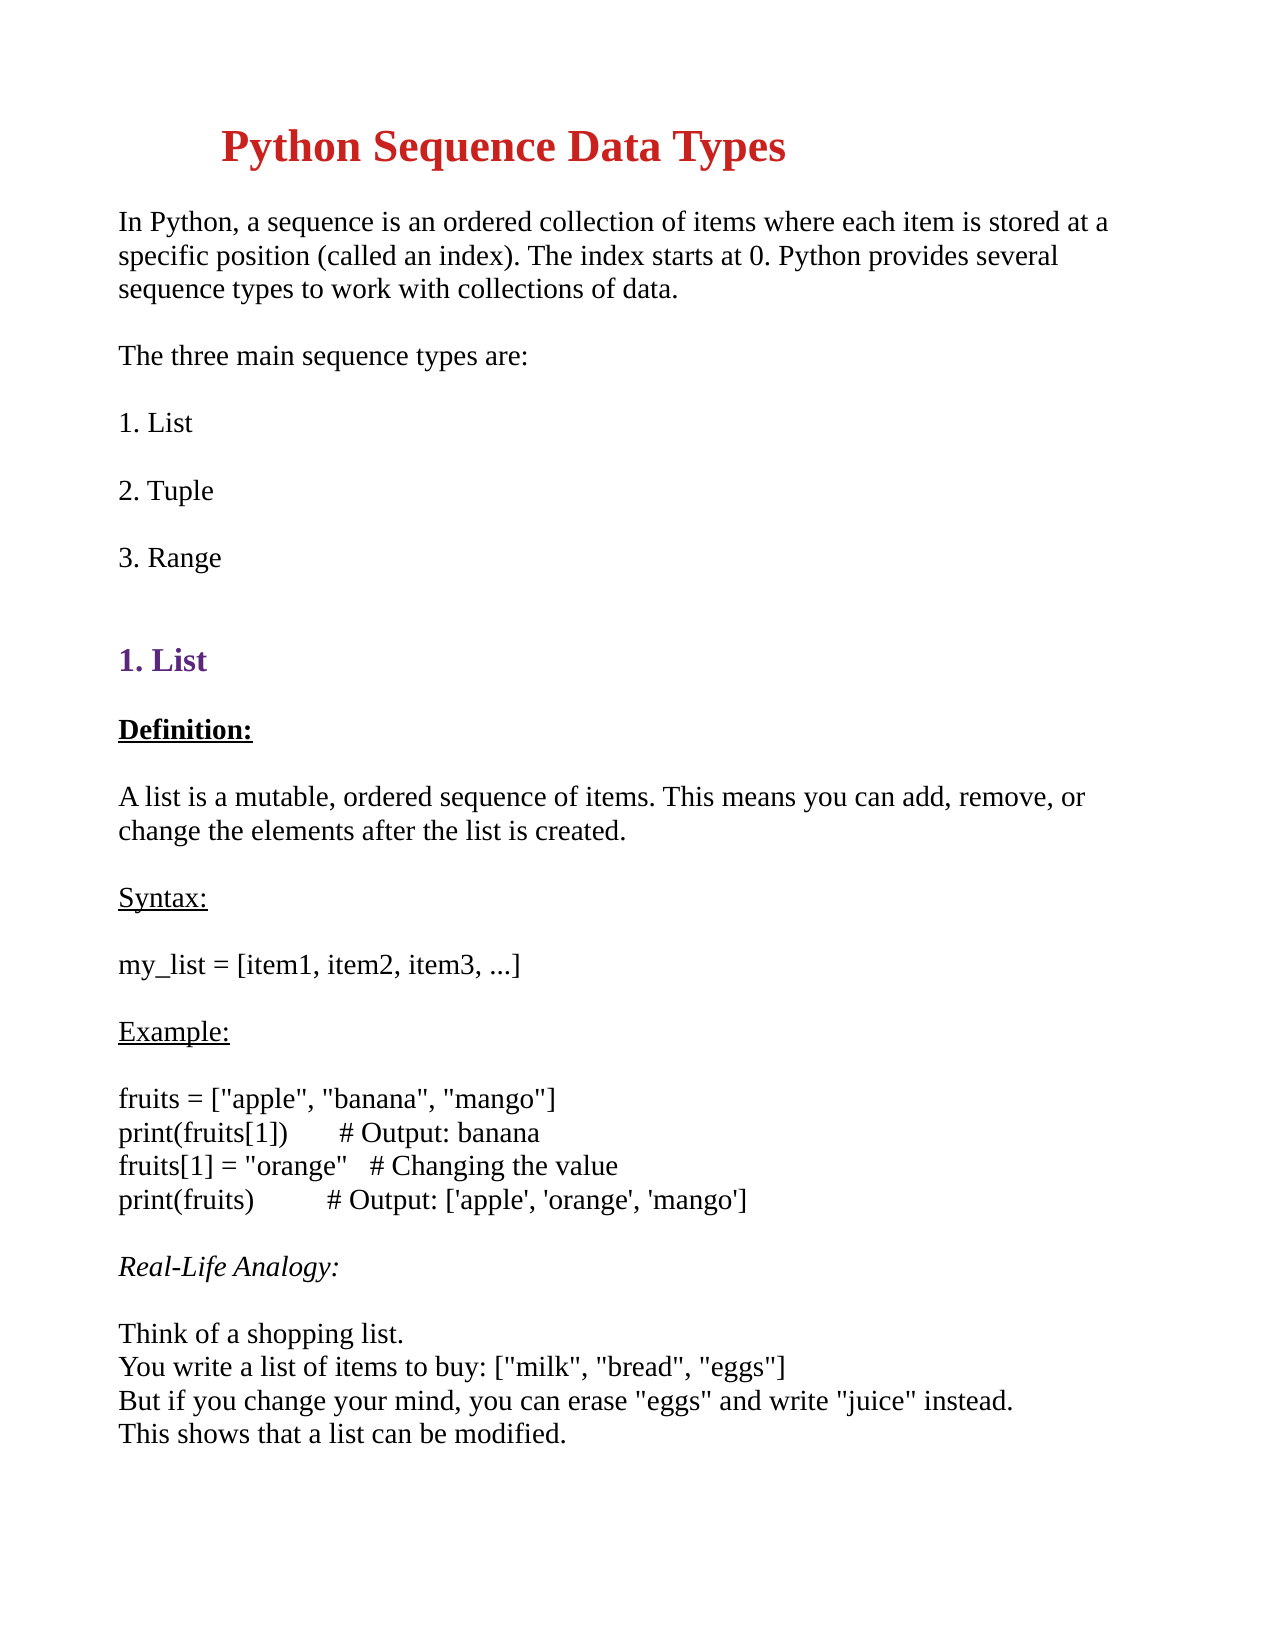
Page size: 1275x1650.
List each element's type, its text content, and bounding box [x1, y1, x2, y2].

text Python Sequence Data Types In Python, a sequence is an ordered collection of items where each item is stored at a specific position (called an index). The index starts at 0. Python provides several sequence types to work with collections of data. The three main sequence types are: 1. List 2. Tuple 3. Range 1. List Definition: A list is a mutable, ordered sequence of items. This means you can add, remove, or change the elements after the list is created. Syntax: my_list = [item1, item2, item3, ...] Example: fruits = ["apple", "banana", "mango"] print(fruits[1]) # Output: banana fruits[1] = "orange" # Changing the value print(fruits) # Output: ['apple', 'orange', 'mango'] Real-Life Analogy: Think of a shopping list. You write a list of items to buy: ["milk", "bread", "eggs"] But if you change your mind, you can erase "eggs" and write "juice" instead. This shows that a list can be modified. [118, 118, 1157, 1517]
